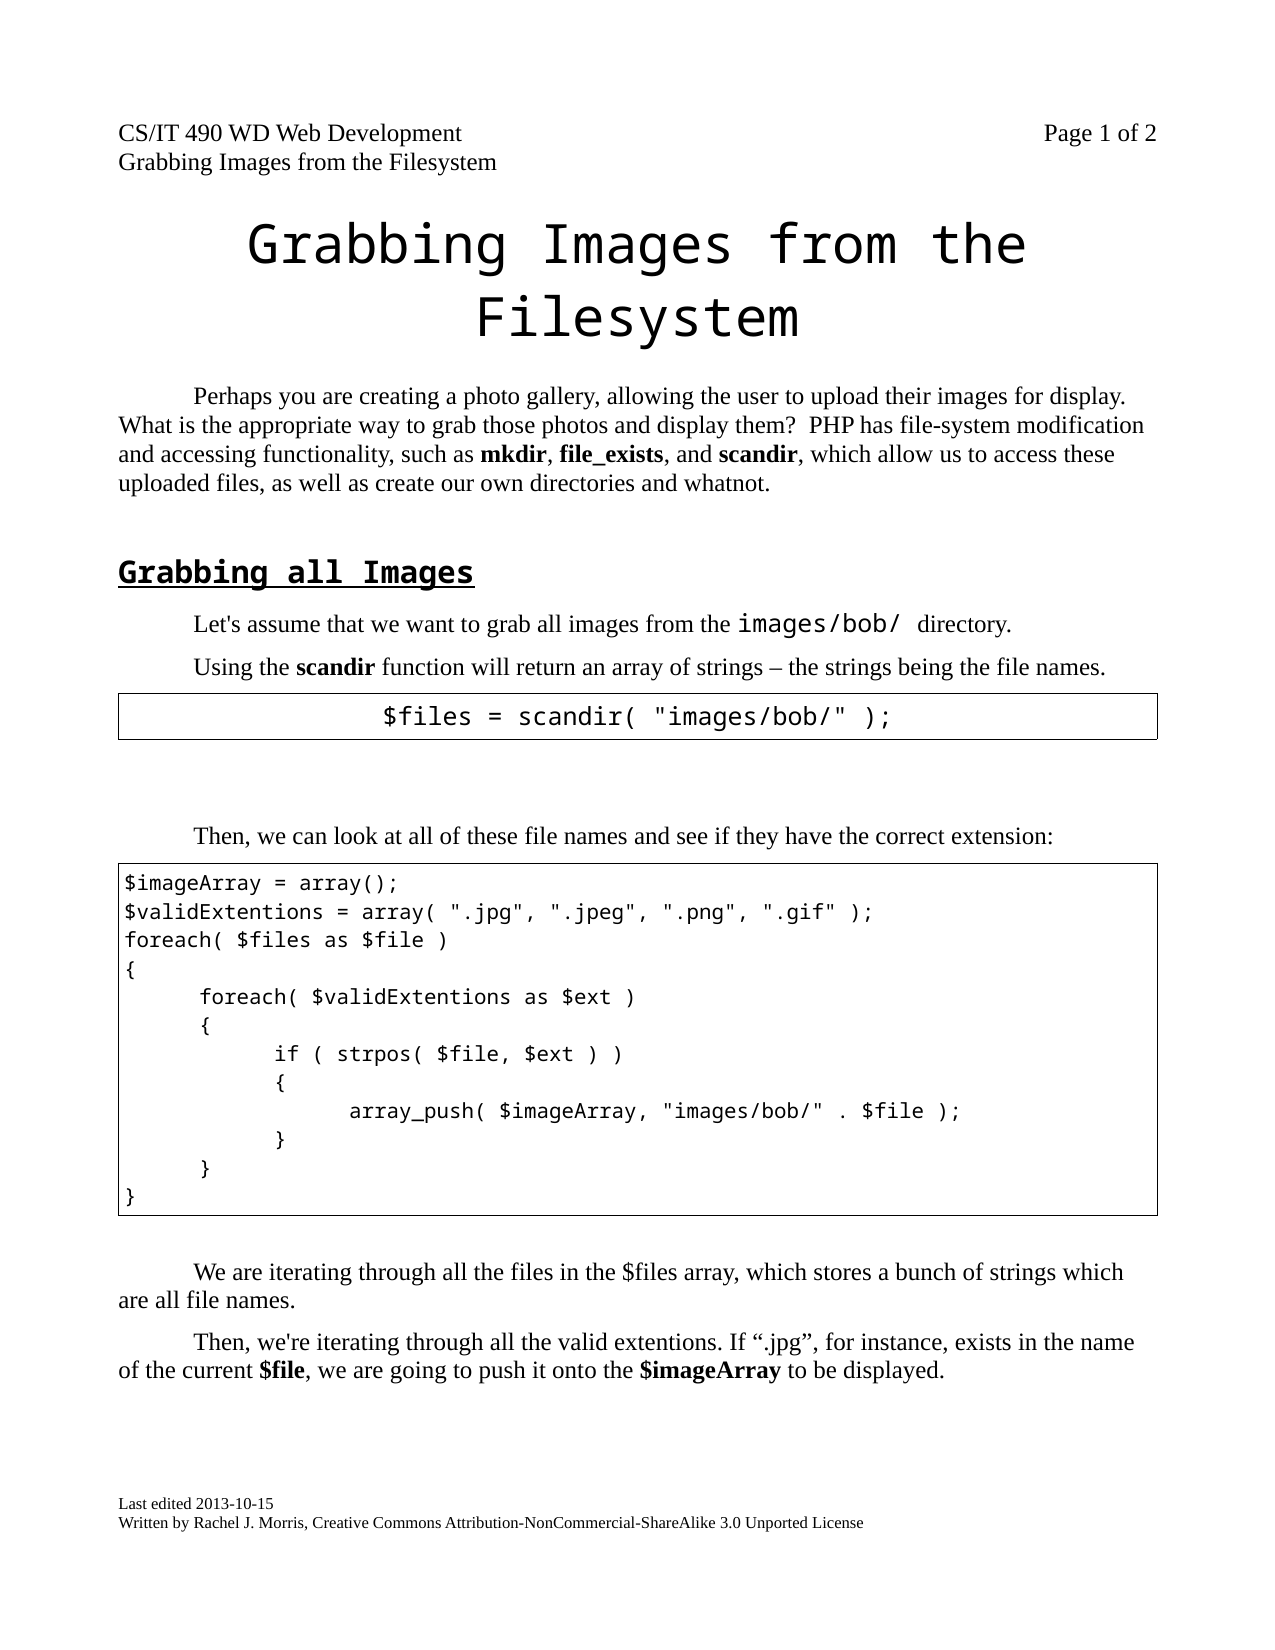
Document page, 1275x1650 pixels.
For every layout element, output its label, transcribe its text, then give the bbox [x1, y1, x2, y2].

text Then, we can look at all of these file names and see if they have the correct extension: [118, 821, 1157, 850]
text Using the scandir function will return an array of strings – the strings being the file names. [118, 652, 1157, 681]
text Then, we're iterating through all the valid extentions. If “.jpg”, for instance, exists in the name of the current $file, we are going to push it onto the $imageArray to be displayed. [118, 1327, 1157, 1384]
text Perhaps you are creating a photo gallery, allowing the user to upload their images for display. What is the appropriate way to grab those photos and display them? PHP has file-system modification and accessing functionality, such as mkdir, file_exists, and scandir, which allow us to access these uploaded files, as well as create our own directories and whatnot. [118, 381, 1157, 496]
table_header $files = scandir( "images/bob/" ); [119, 694, 1157, 739]
text We are iterating through all the files in the $files array, which stores a bunch of strings which are all file names. [118, 1257, 1157, 1314]
text Grabbing Images from the Filesystem [118, 205, 1157, 353]
table_header $imageArray = array(); $validExtentions = array( ".jpg", ".jpeg", ".png", ".gif" ); foreach( $files as $file ) { foreach( $validExtentions as $ext ) { if ( strpos( $file, $ext ) ) { array_push( $imageArray, "images/bob/" . $file ); } } } [119, 864, 1157, 1215]
text Let's assume that we want to grab all images from the images/bob/ directory. [118, 605, 1157, 639]
subtitle Grabbing all Images [118, 550, 1157, 593]
